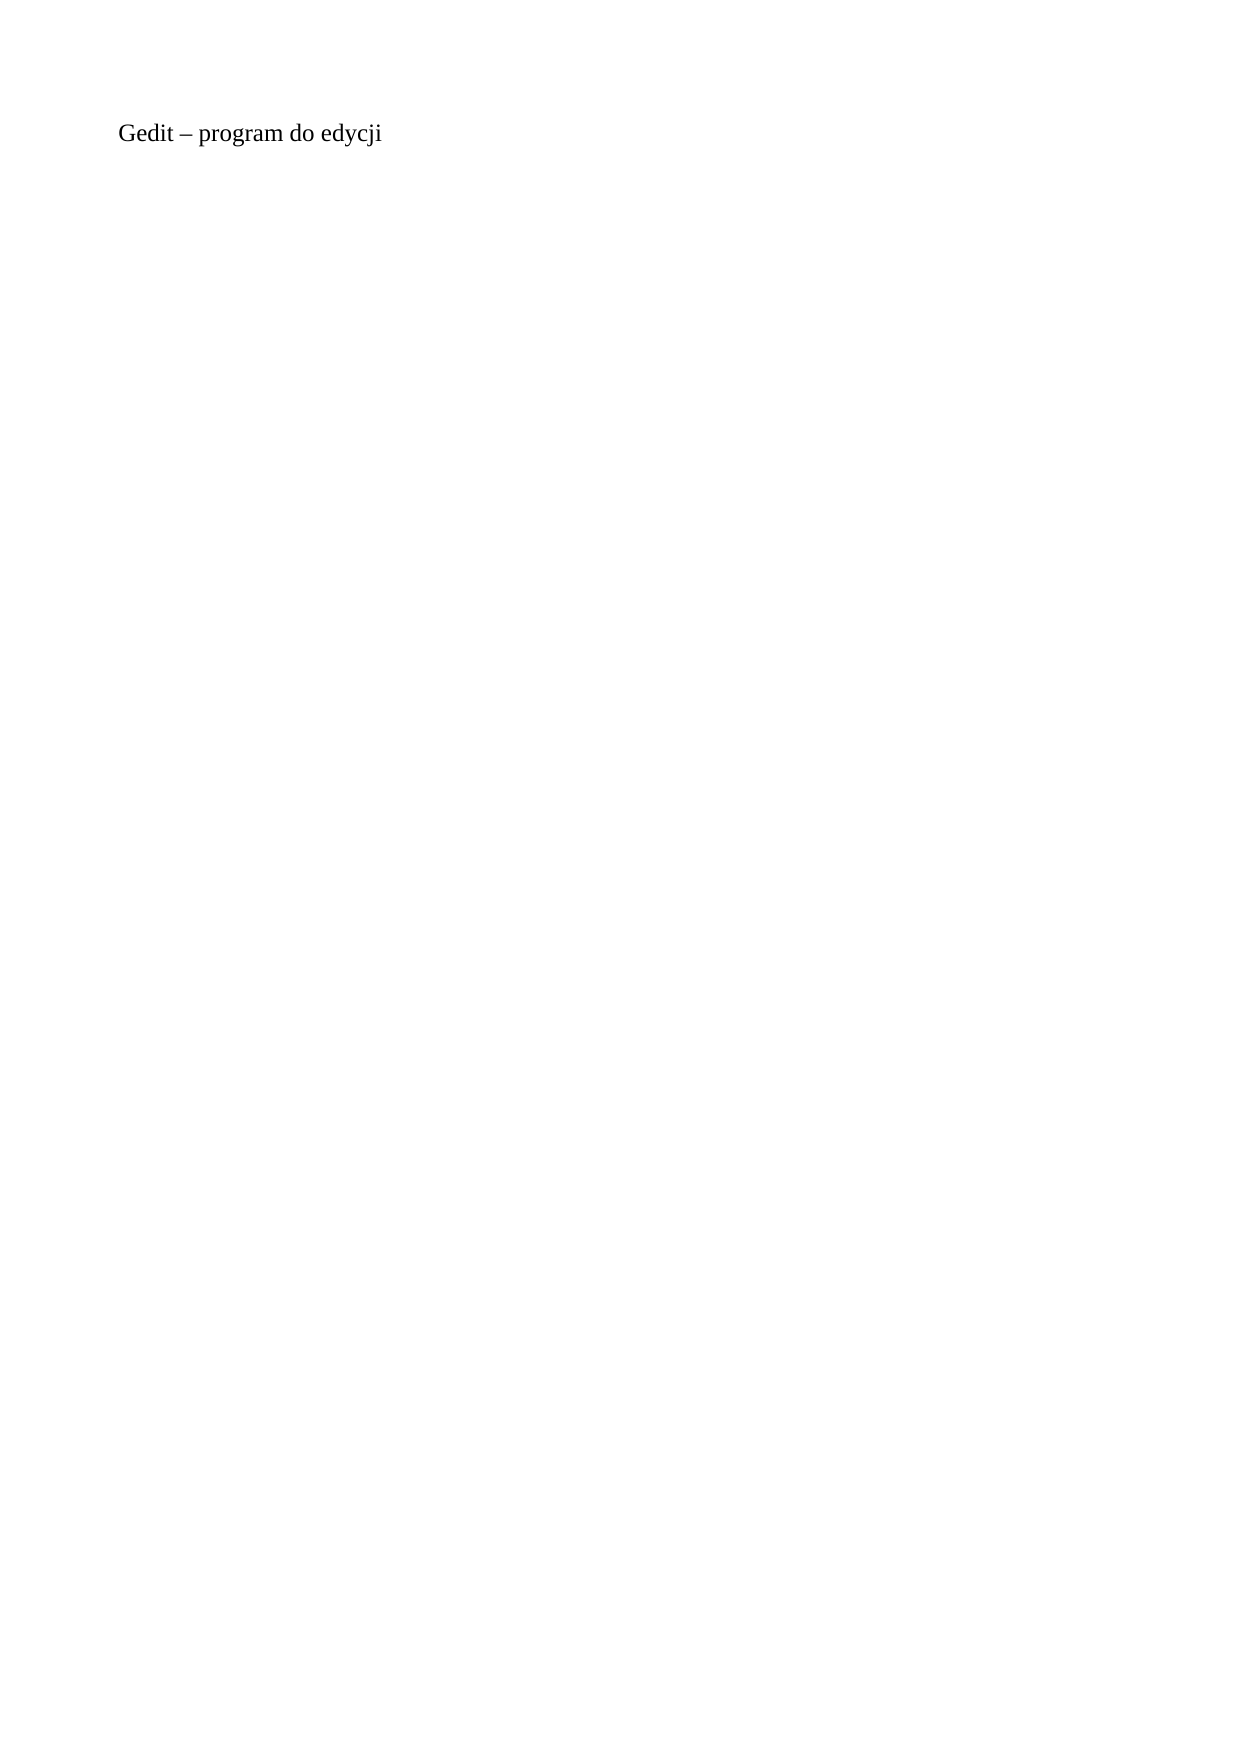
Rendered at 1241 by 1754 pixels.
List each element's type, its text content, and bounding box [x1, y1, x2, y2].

text Gedit – program do edycji [118, 118, 1122, 147]
